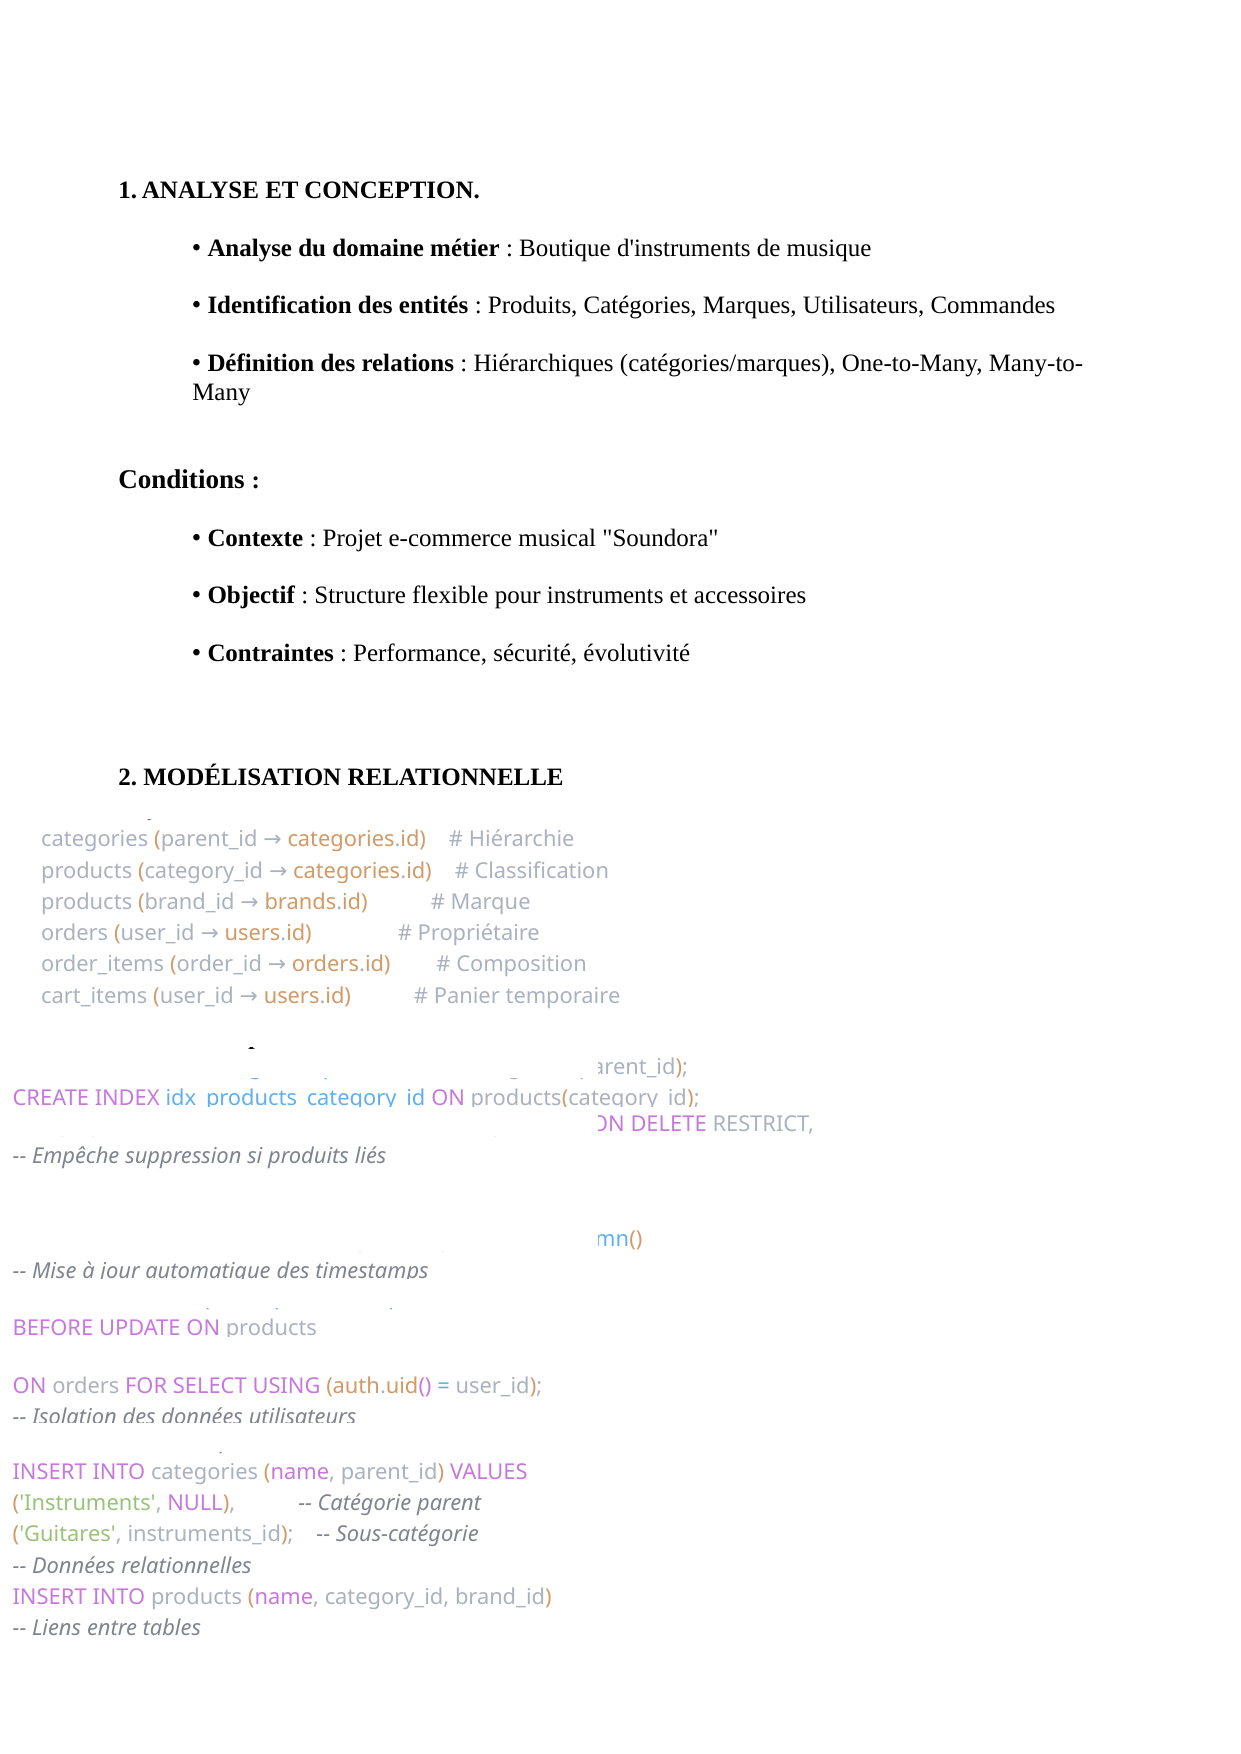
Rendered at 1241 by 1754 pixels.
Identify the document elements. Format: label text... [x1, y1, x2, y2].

text 2. MODÉLISATION RELATIONNELLE [118, 762, 1122, 791]
list INSERT INTO products (name, category_id, brand_id) [12, 1579, 770, 1611]
list -- Structure hiérarchique [12, 1423, 770, 1454]
text Conditions techniques : [770, 1481, 1122, 1509]
text 3. 🛠️ IMPLÉMENTATION TECHNIQUE (Fait) [889, 934, 1122, 963]
text Conditions : [118, 463, 1122, 494]
list Analyse du domaine métier : Boutique d'instruments de musique [118, 233, 1122, 262]
list CREATE POLICY "Users can view own orders" [12, 1337, 745, 1368]
text 5. 🧪 PRÉPARATION DES DONNÉES (Fait) [745, 1366, 1122, 1394]
list ('Instruments', NULL), -- Catégorie parent [12, 1486, 770, 1517]
list Architecture : Client/Serveur avec API REST [770, 1538, 1122, 1567]
list -- Isolation des données utilisateurs [12, 1399, 745, 1423]
list CREATE OR REPLACE FUNCTION update_updated_at_column() [12, 1222, 784, 1253]
list Objectif : Structure flexible pour instruments et accessoires [118, 581, 1122, 609]
list CREATE TRIGGER update_products_updated_at [12, 1279, 639, 1311]
list -- Empêche suppression si produits liés [12, 1138, 1020, 1169]
text Conditions et contexte de mise en œuvre : [770, 1452, 1122, 1481]
list category_id UUID NOT NULL REFERENCES categories(id) ON DELETE RESTRICT, [12, 1107, 1020, 1138]
list BEFORE UPDATE ON products [12, 1311, 639, 1337]
list products (category_id → categories.id) # Classification [12, 853, 889, 884]
list -- Données relationnelles [12, 1548, 770, 1579]
list CREATE INDEX idx_products_category_id ON products(category_id); [12, 1081, 916, 1107]
list ('Guitares', instruments_id); -- Sous-catégorie [12, 1517, 770, 1548]
list orders (user_id → users.id) # Propriétaire [12, 916, 889, 947]
list Sécurité : Row Level Security + JWT [770, 1567, 1122, 1596]
list -- Liens entre tables [12, 1611, 770, 1642]
list ON orders FOR SELECT USING (auth.uid() = user_id); [12, 1368, 745, 1399]
text Conditions : [889, 819, 1122, 848]
list cart_items (user_id → users.id) # Panier temporaire [12, 978, 889, 1009]
list 🔗 Intégrité référentielle : Clés étrangères avec contraintes [889, 848, 1122, 877]
list Plateforme : Supabase (PostgreSQL managé) [770, 1509, 1122, 1538]
list Identification des entités : Produits, Catégories, Marques, Utilisateurs, Commandes [118, 291, 1122, 319]
text B. Triggers : [784, 1251, 1122, 1279]
list Définition des relations : Hiérarchiques (catégories/marques), One-to-Many, Many-to-Many [118, 348, 1122, 406]
text A. Création du schéma : [889, 963, 1122, 992]
list CREATE INDEX idx_categories_parent_id ON categories(parent_id); [12, 1049, 916, 1081]
list INSERT INTO categories (name, parent_id) VALUES [12, 1454, 770, 1486]
list order_items (order_id → orders.id) # Composition [12, 947, 889, 978]
text C. Sécurité (RLS) : [639, 1308, 1122, 1337]
list Performance : Index optimisés, requêtes efficientes [770, 1596, 1122, 1624]
text 1. ANALYSE ET CONCEPTION. [118, 176, 1122, 204]
list -- Mise à jour automatique des timestamps [12, 1253, 784, 1284]
text 4. 🔧 CONFIGURATION AVANCÉE (Fait) [1020, 1136, 1122, 1164]
text Ce qu'on a fait : [1020, 1164, 1122, 1193]
list Contexte : Projet e-commerce musical "Soundora" [118, 523, 1122, 552]
text B. Index d'optimisation : [253, 1021, 1122, 1049]
list Contraintes : Performance, sécurité, évolutivité [118, 638, 1122, 667]
list 🔗 Normalisation : Éviter la redondance des données [889, 877, 1122, 906]
text A. Fonctions automatiques : [903, 1193, 1122, 1222]
list 🔗 Flexibilité : Support JSON pour spécifications variables [889, 906, 1122, 934]
list -- Relations définies : [12, 791, 889, 822]
list categories (parent_id → categories.id) # Hiérarchie [12, 822, 889, 853]
list products (brand_id → brands.id) # Marque [12, 884, 889, 916]
text C. Contraintes d'intégrité : [916, 1078, 1122, 1107]
text Ce qu'on a fait : [745, 1394, 1122, 1423]
